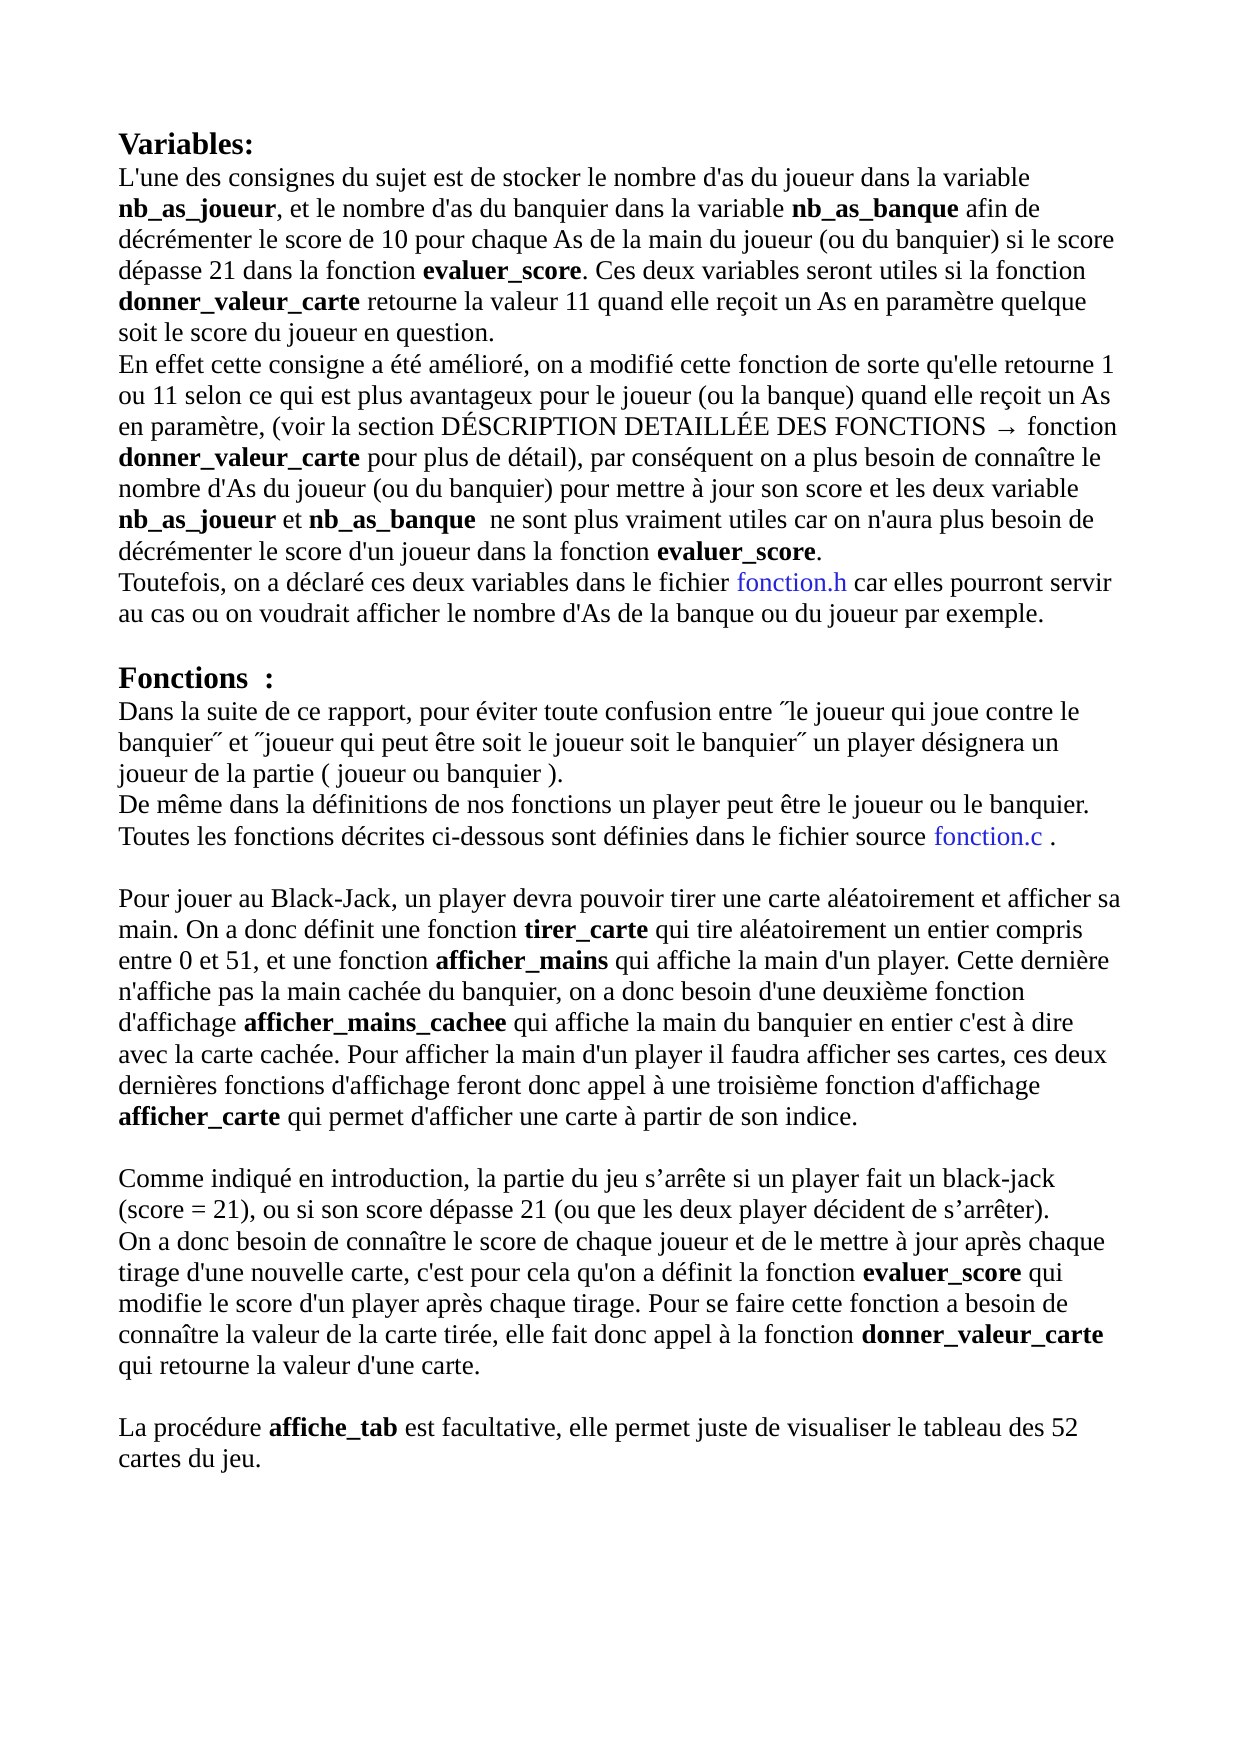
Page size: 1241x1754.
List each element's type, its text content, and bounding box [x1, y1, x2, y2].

text De même dans la définitions de nos fonctions un player peut être le joueur ou le banquier. [118, 788, 1122, 820]
text Toutefois, on a déclaré ces deux variables dans le fichier fonction.h car elles pourront servir [118, 566, 1122, 597]
text La procédure affiche_tab est facultative, elle permet juste de visualiser le tableau des 52 cartes du jeu. [118, 1411, 1122, 1474]
text qui retourne la valeur d'une carte. [118, 1349, 1122, 1380]
text Pour jouer au Black-Jack, un player devra pouvoir tirer une carte aléatoirement et afficher sa main. On a donc définit une fonction tirer_carte qui tire aléatoirement un entier compris entre 0 et 51, et une fonction afficher_mains qui affiche la main d'un player. Cette dernière n'affiche pas la main cachée du banquier, on a donc besoin d'une deuxième fonction d'affichage afficher_mains_cachee qui affiche la main du banquier en entier c'est à dire avec la carte cachée. Pour afficher la main d'un player il faudra afficher ses cartes, ces deux dernières fonctions d'affichage feront donc appel à une troisième fonction d'affichage afficher_carte qui permet d'afficher une carte à partir de son indice. [118, 882, 1122, 1131]
text En effet cette consigne a été amélioré, on a modifié cette fonction de sorte qu'elle retourne 1 ou 11 selon ce qui est plus avantageux pour le joueur (ou la banque) quand elle reçoit un As en paramètre, (voir la section DÉSCRIPTION DETAILLÉE DES FONCTIONS → fonction donner_valeur_carte pour plus de détail), par conséquent on a plus besoin de connaître le nombre d'As du joueur (ou du banquier) pour mettre à jour son score et les deux variable nb_as_joueur et nb_as_banque ne sont plus vraiment utiles car on n'aura plus besoin de décrémenter le score d'un joueur dans la fonction evaluer_score. [118, 348, 1122, 566]
text Toutes les fonctions décrites ci-dessous sont définies dans le fichier source fonction.c . [118, 820, 1122, 851]
text au cas ou on voudrait afficher le nombre d'As de la banque ou du joueur par exemple. [118, 597, 1122, 628]
text Fonctions : [118, 659, 1122, 695]
text Comme indiqué en introduction, la partie du jeu s’arrête si un player fait un black-jack (score = 21), ou si son score dépasse 21 (ou que les deux player décident de s’arrêter). [118, 1162, 1122, 1224]
text On a donc besoin de connaître le score de chaque joueur et de le mettre à jour après chaque tirage d'une nouvelle carte, c'est pour cela qu'on a définit la fonction evaluer_score qui modifie le score d'un player après chaque tirage. Pour se faire cette fonction a besoin de connaître la valeur de la carte tirée, elle fait donc appel à la fonction donner_valeur_carte [118, 1224, 1122, 1349]
text L'une des consignes du sujet est de stocker le nombre d'as du joueur dans la variable nb_as_joueur, et le nombre d'as du banquier dans la variable nb_as_banque afin de décrémenter le score de 10 pour chaque As de la main du joueur (ou du banquier) si le score dépasse 21 dans la fonction evaluer_score. Ces deux variables seront utiles si la fonction donner_valeur_carte retourne la valeur 11 quand elle reçoit un As en paramètre quelque soit le score du joueur en question. [118, 161, 1122, 348]
text Dans la suite de ce rapport, pour éviter toute confusion entre ˝le joueur qui joue contre le banquier˝ et ˝joueur qui peut être soit le joueur soit le banquier˝ un player désignera un joueur de la partie ( joueur ou banquier ). [118, 695, 1122, 788]
text Variables: [118, 125, 1122, 161]
